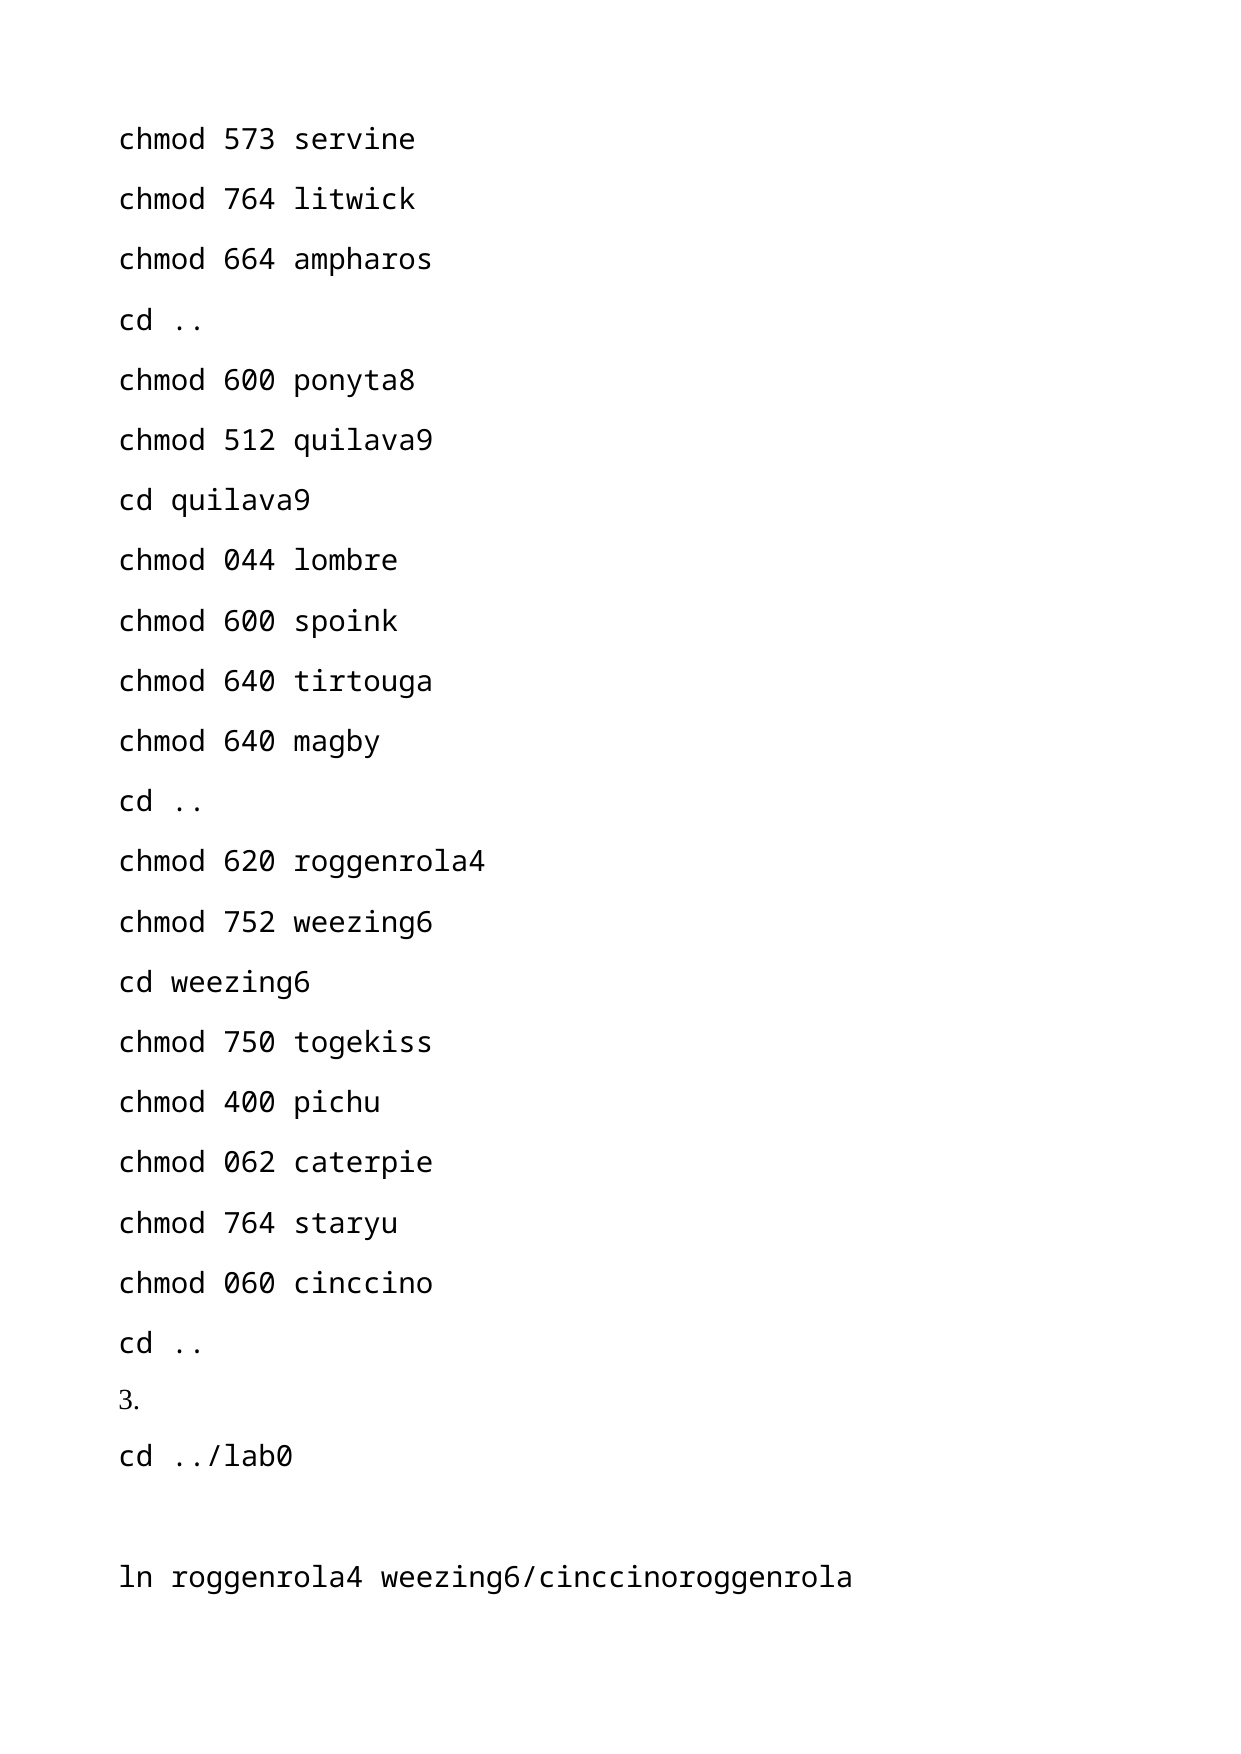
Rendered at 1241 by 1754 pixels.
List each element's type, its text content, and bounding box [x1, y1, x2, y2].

text chmod 044 lombre [118, 539, 1122, 579]
text cd quilava9 [118, 479, 1122, 519]
text chmod 750 togekiss [118, 1021, 1122, 1061]
text cd .. [118, 1322, 1122, 1362]
text cd .. [118, 299, 1122, 338]
text chmod 062 caterpie [118, 1142, 1122, 1181]
text chmod 600 spoink [118, 600, 1122, 639]
text chmod 573 servine [118, 118, 1122, 158]
text chmod 752 weezing6 [118, 901, 1122, 941]
text chmod 664 ampharos [118, 238, 1122, 278]
text chmod 620 roggenrola4 [118, 841, 1122, 880]
text chmod 640 tirtouga [118, 660, 1122, 700]
text cd .. [118, 780, 1122, 820]
text 3. [118, 1382, 1122, 1416]
text chmod 764 staryu [118, 1202, 1122, 1242]
text chmod 512 quilava9 [118, 419, 1122, 459]
text chmod 060 cinccino [118, 1262, 1122, 1302]
text chmod 400 pichu [118, 1081, 1122, 1121]
text ln roggenrola4 weezing6/cinccinoroggenrola [118, 1556, 1122, 1596]
text cd weezing6 [118, 961, 1122, 1001]
text chmod 600 ponyta8 [118, 359, 1122, 399]
text chmod 764 litwick [118, 178, 1122, 218]
text cd ../lab0 [118, 1436, 1122, 1475]
text chmod 640 magby [118, 720, 1122, 760]
